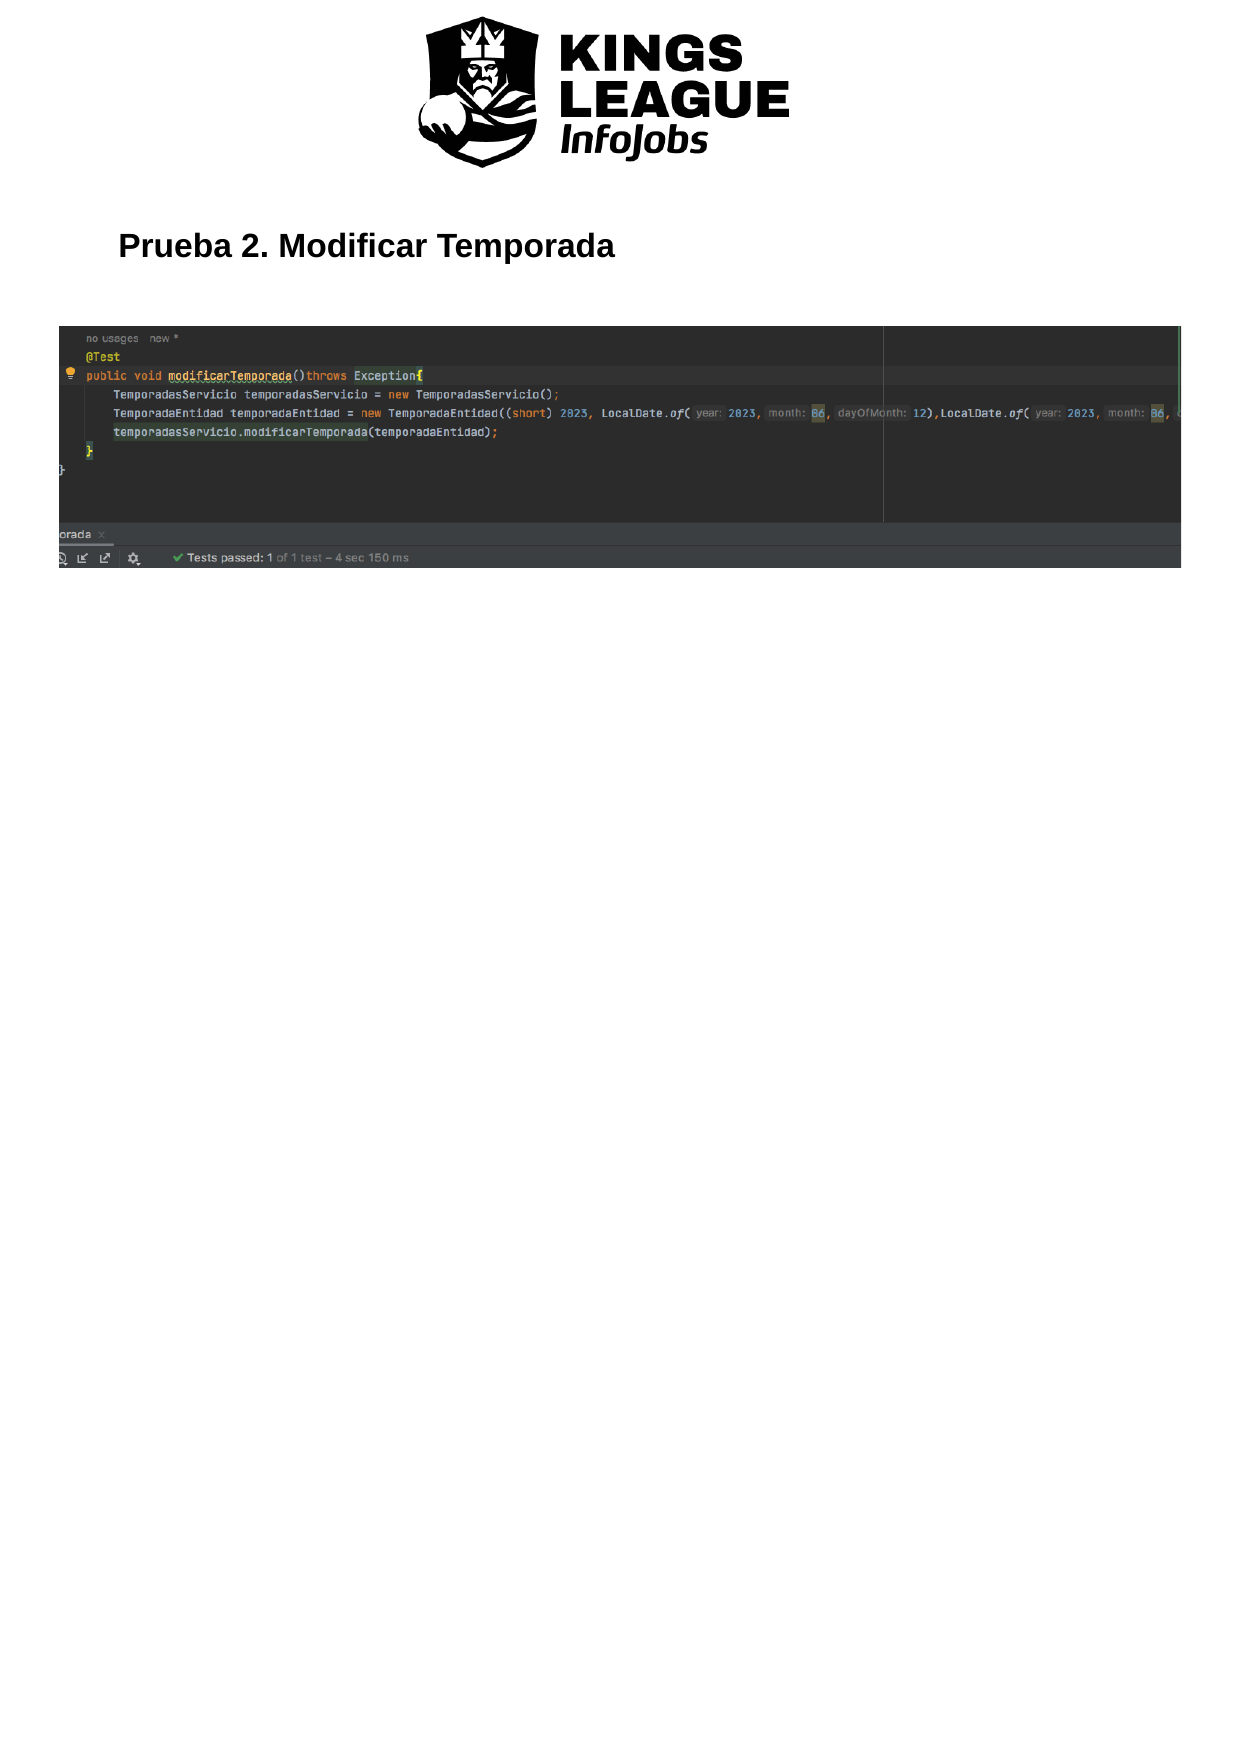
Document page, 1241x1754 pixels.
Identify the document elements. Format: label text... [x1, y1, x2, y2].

picture [418, 11, 823, 197]
subtitle Prueba 2. Modificar Temporada [118, 226, 1122, 264]
picture [59, 326, 1182, 568]
